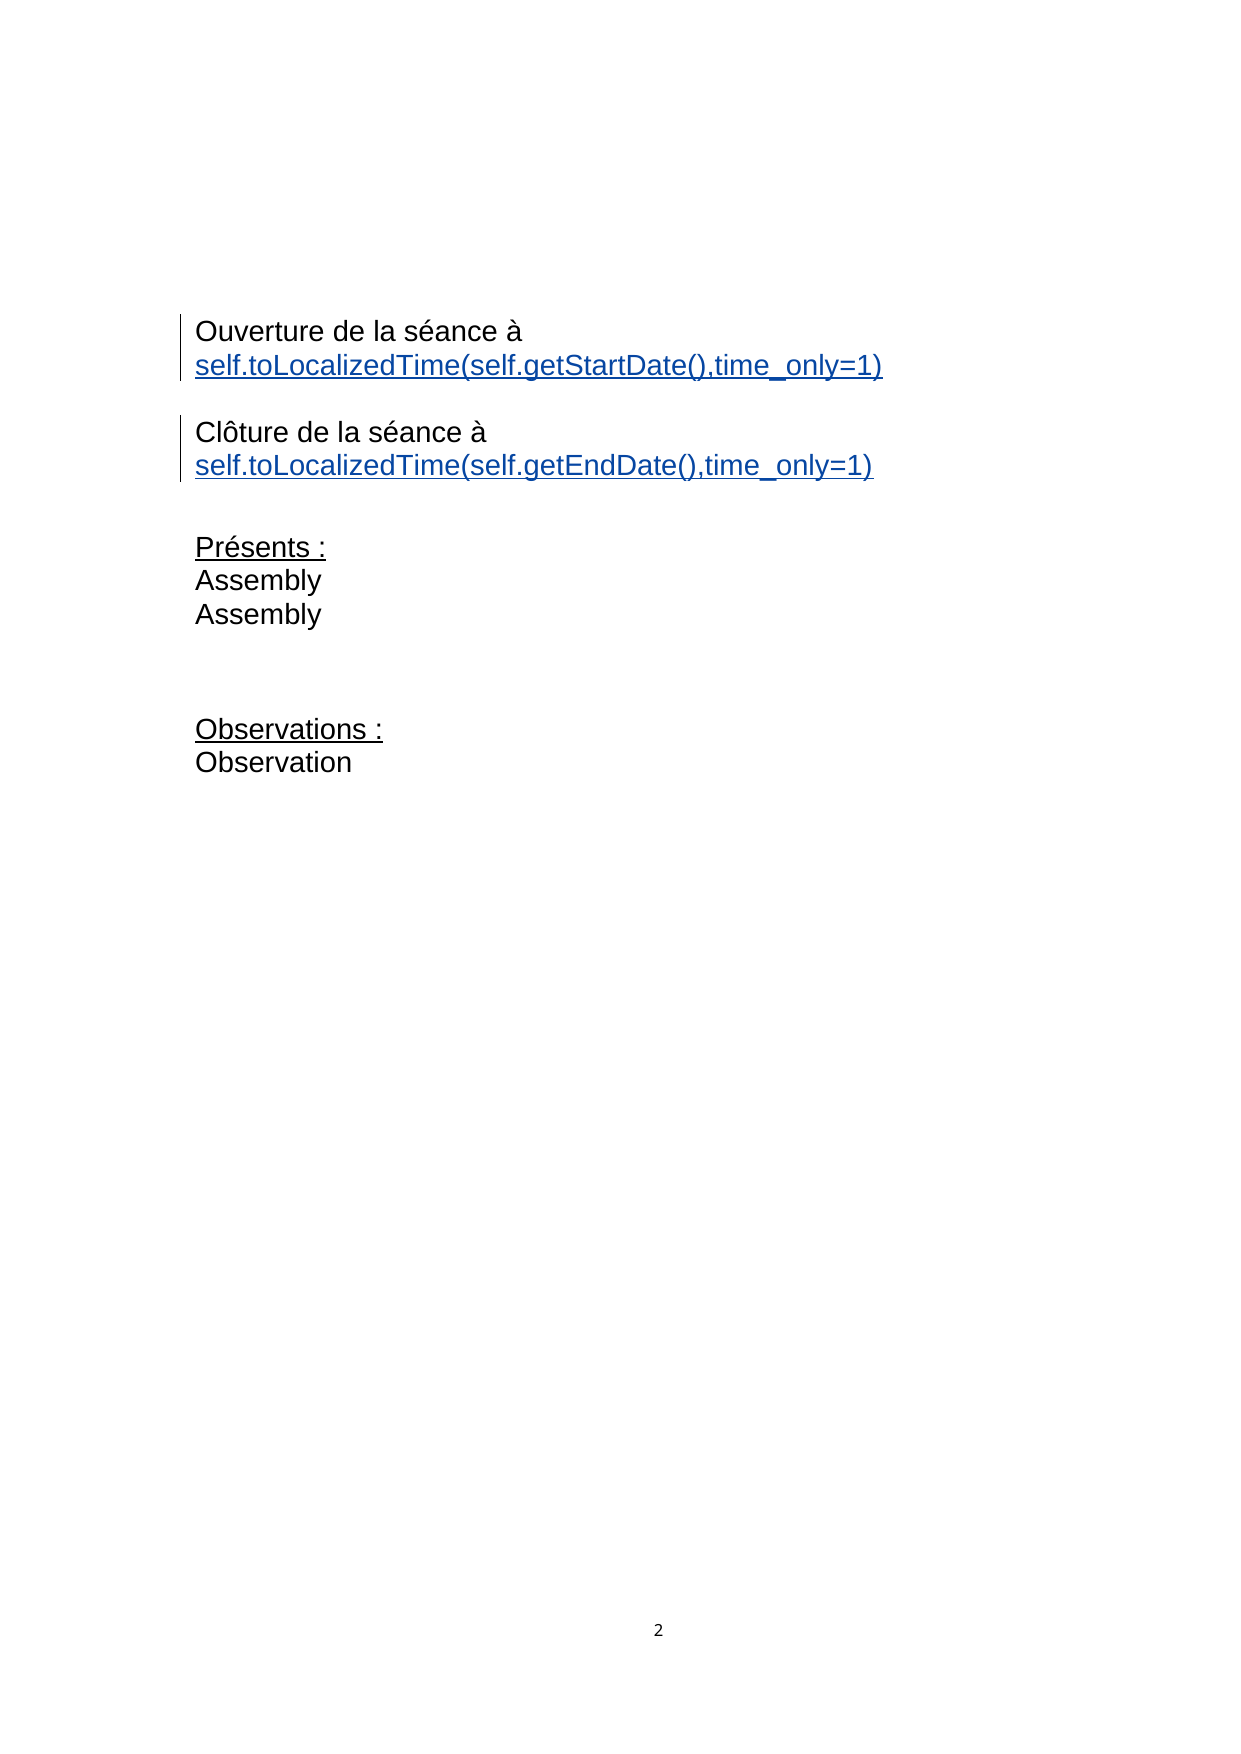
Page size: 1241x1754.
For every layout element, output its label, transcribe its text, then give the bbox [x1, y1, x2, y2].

text Assembly [195, 563, 1122, 597]
text Clôture de la séance à self.toLocalizedTime(self.getEndDate(),time_only=1) [195, 415, 1122, 482]
text Observations : [195, 712, 1122, 746]
text Observation [195, 746, 1122, 779]
text Assembly [195, 597, 1122, 631]
text Présents : [195, 530, 1122, 563]
text Ouverture de la séance à self.toLocalizedTime(self.getStartDate(),time_only=1) [195, 314, 1122, 381]
